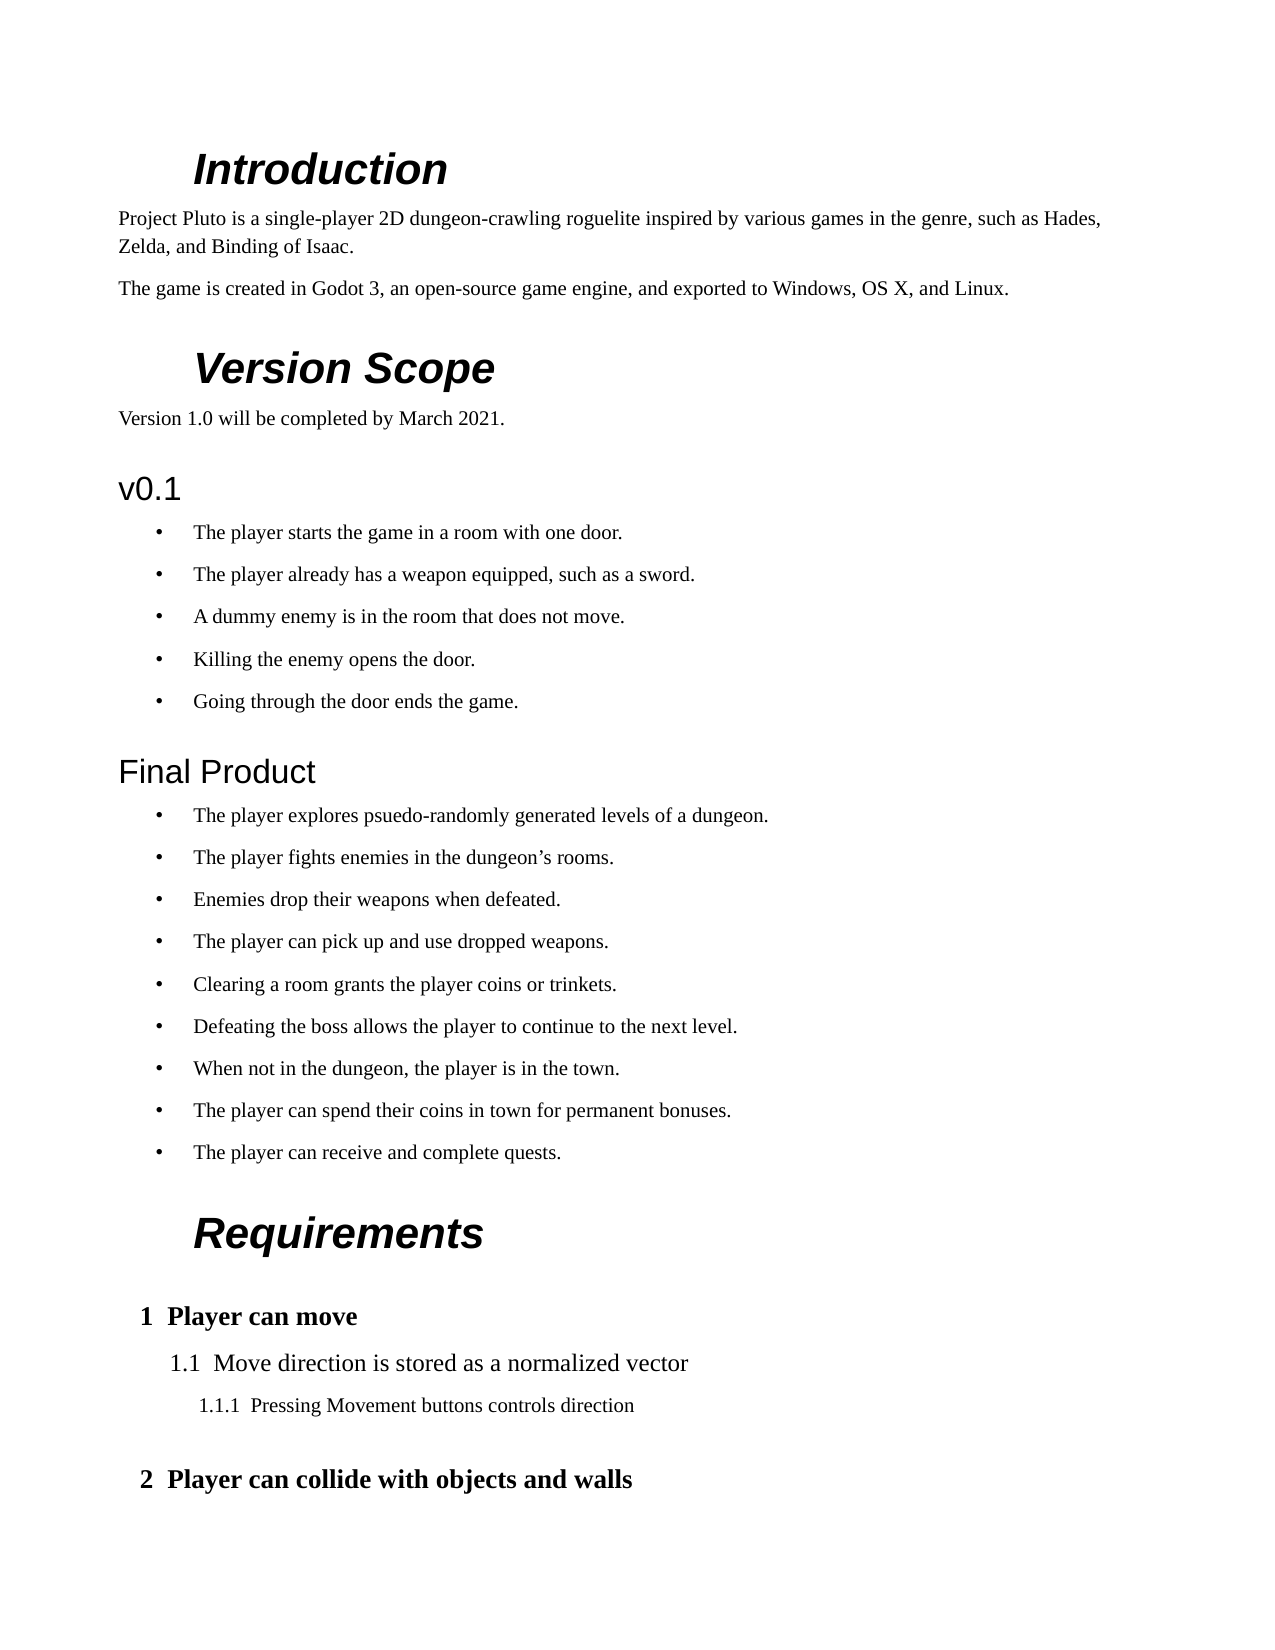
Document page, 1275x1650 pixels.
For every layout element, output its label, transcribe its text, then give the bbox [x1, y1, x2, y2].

text Project Pluto is a single-player 2D dungeon-crawling roguelite inspired by various games in the genre, such as Hades, Zelda, and Binding of Isaac. [118, 206, 1157, 258]
list Enemies drop their weapons when defeated. [156, 887, 1157, 911]
subtitle Requirements [193, 1207, 1157, 1258]
list The player already has a weapon equipped, such as a sword. [156, 562, 1157, 586]
list Clearing a room grants the player coins or trinkets. [156, 972, 1157, 996]
list The player can pick up and use dropped weapons. [156, 929, 1157, 953]
subtitle Final Product [118, 752, 1157, 790]
list The player explores psuedo-randomly generated levels of a dungeon. [156, 803, 1157, 827]
list The player starts the game in a room with one door. [156, 520, 1157, 544]
list A dummy enemy is in the room that does not move. [156, 604, 1157, 628]
text The game is created in Godot 3, an open-source game engine, and exported to Windows, OS X, and Linux. [118, 276, 1157, 300]
text Version 1.0 will be completed by March 2021. [118, 406, 1157, 430]
list The player can spend their coins in town for permanent bonuses. [156, 1098, 1157, 1122]
list Move direction is stored as a normalized vector [163, 1348, 1157, 1377]
subtitle Introduction [193, 143, 1157, 193]
list The player can receive and complete quests. [156, 1140, 1157, 1164]
list Player can move [133, 1300, 1157, 1331]
subtitle Version Scope [193, 343, 1157, 393]
list Player can collide with objects and walls [133, 1463, 1157, 1494]
subtitle v0.1 [118, 469, 1157, 507]
list Going through the door ends the game. [156, 689, 1157, 713]
list Killing the enemy opens the door. [156, 646, 1157, 671]
list Pressing Movement buttons controls direction [193, 1393, 1157, 1417]
list When not in the dungeon, the player is in the town. [156, 1056, 1157, 1080]
list Defeating the boss allows the player to continue to the next level. [156, 1014, 1157, 1038]
list The player fights enemies in the dungeon’s rooms. [156, 845, 1157, 869]
